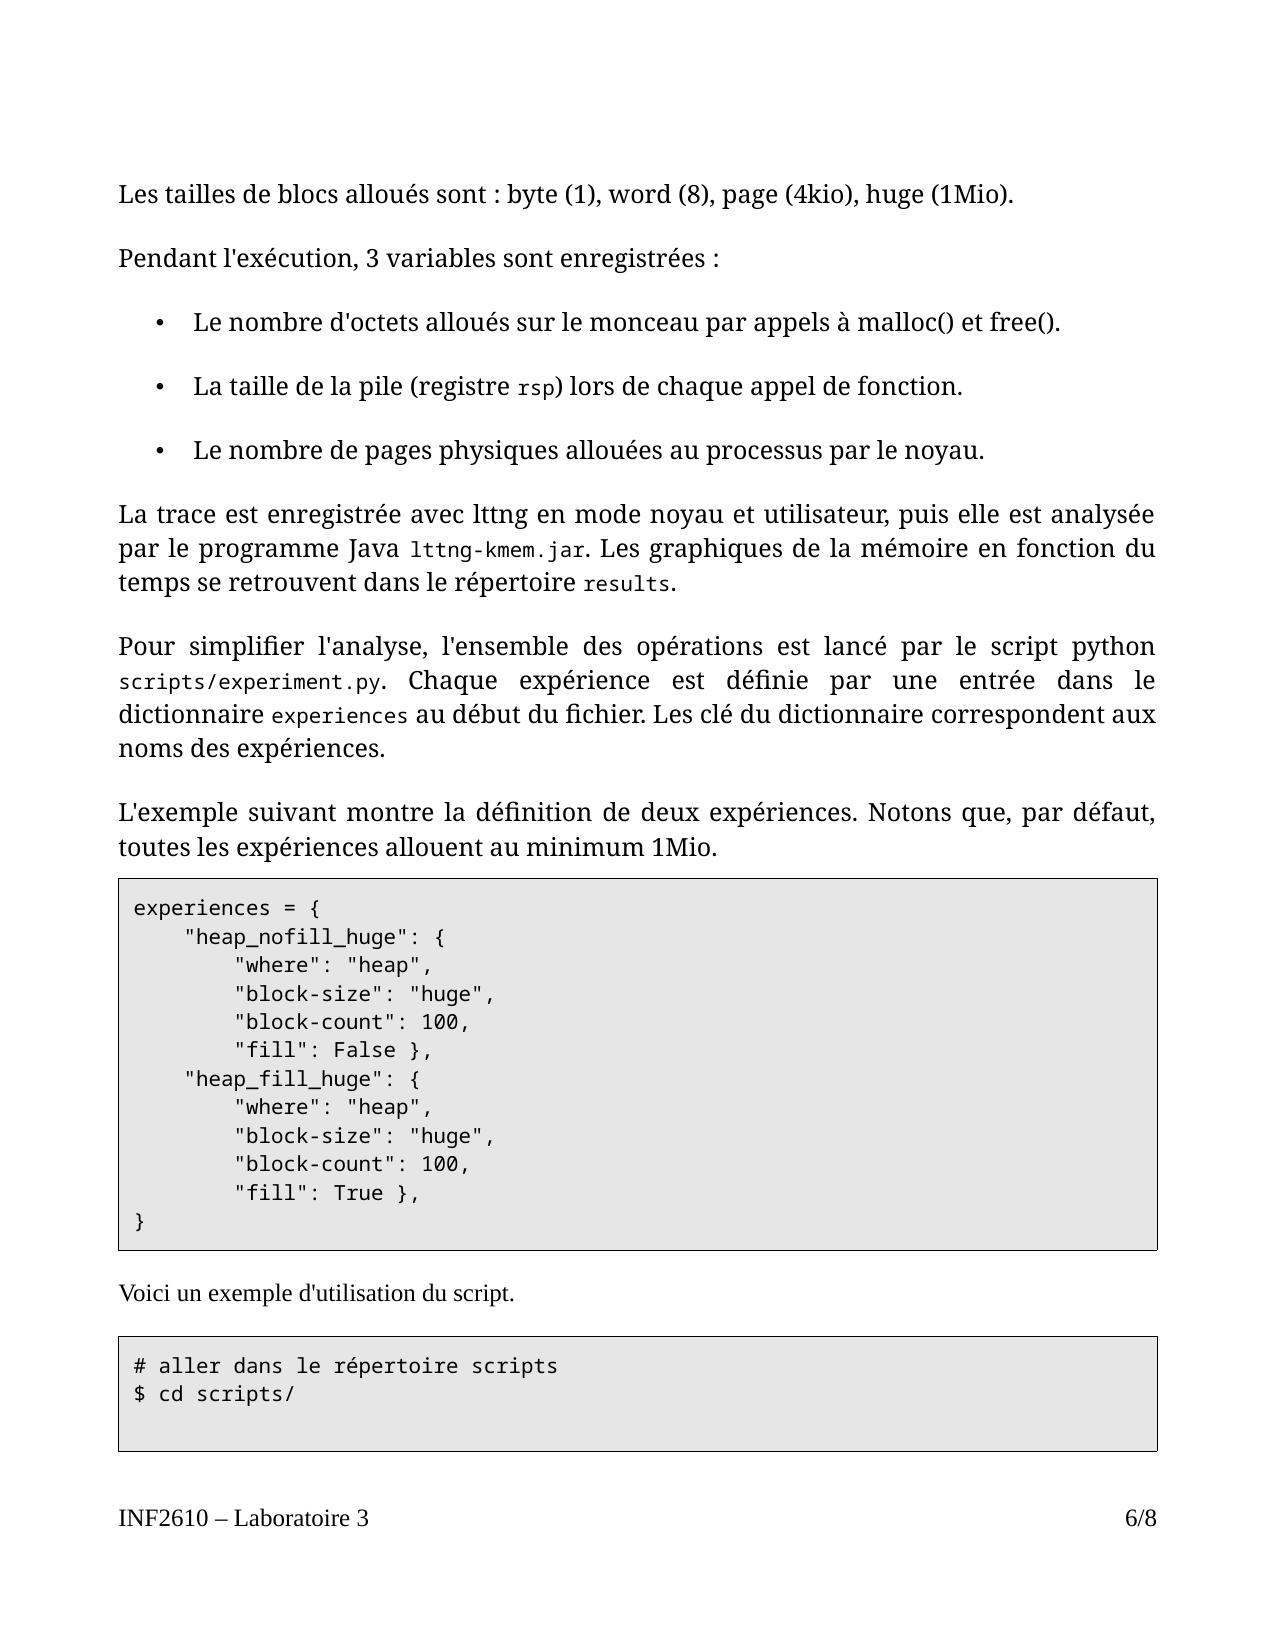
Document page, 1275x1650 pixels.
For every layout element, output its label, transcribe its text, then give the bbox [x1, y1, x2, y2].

text Pour simplifier l'analyse, l'ensemble des opérations est lancé par le script python scripts/experiment.py. Chaque expérience est définie par une entrée dans le dictionnaire experiences au début du fichier. Les clé du dictionnaire correspondent aux noms des expériences. [118, 629, 1157, 765]
text "where": "heap", [119, 1077, 1157, 1106]
text "fill": False }, [119, 1020, 1157, 1049]
text L'exemple suivant montre la définition de deux expériences. Notons que, par défaut, toutes les expériences allouent au minimum 1Mio. [118, 795, 1157, 863]
text La trace est enregistrée avec lttng en mode noyau et utilisateur, puis elle est analysée par le programme Java lttng-kmem.jar. Les graphiques de la mémoire en fonction du temps se retrouvent dans le répertoire results. [118, 497, 1157, 599]
text experiences = { [119, 879, 1157, 907]
text "block-size": "huge", [119, 1106, 1157, 1134]
text Les tailles de blocs alloués sont : byte (1), word (8), page (4kio), huge (1Mio). [118, 176, 1157, 210]
text Pendant l'exécution, 3 variables sont enregistrées : [118, 240, 1157, 274]
text "block-count": 100, [119, 992, 1157, 1020]
text "heap_fill_huge": { [119, 1049, 1157, 1077]
list Le nombre d'octets alloués sur le monceau par appels à malloc() et free(). [156, 304, 1157, 338]
text "block-count": 100, [119, 1134, 1157, 1163]
text $ cd scripts/ [119, 1364, 1157, 1393]
text "block-size": "huge", [119, 963, 1157, 992]
text "heap_nofill_huge": { [119, 907, 1157, 935]
list Le nombre de pages physiques allouées au processus par le noyau. [156, 433, 1157, 467]
list La taille de la pile (registre rsp) lors de chaque appel de fonction. [156, 368, 1157, 403]
text "where": "heap", [119, 935, 1157, 963]
text Voici un exemple d'utilisation du script. [118, 1278, 1157, 1307]
text # aller dans le répertoire scripts [119, 1337, 1157, 1364]
text } [119, 1191, 1157, 1250]
text "fill": True }, [119, 1163, 1157, 1191]
